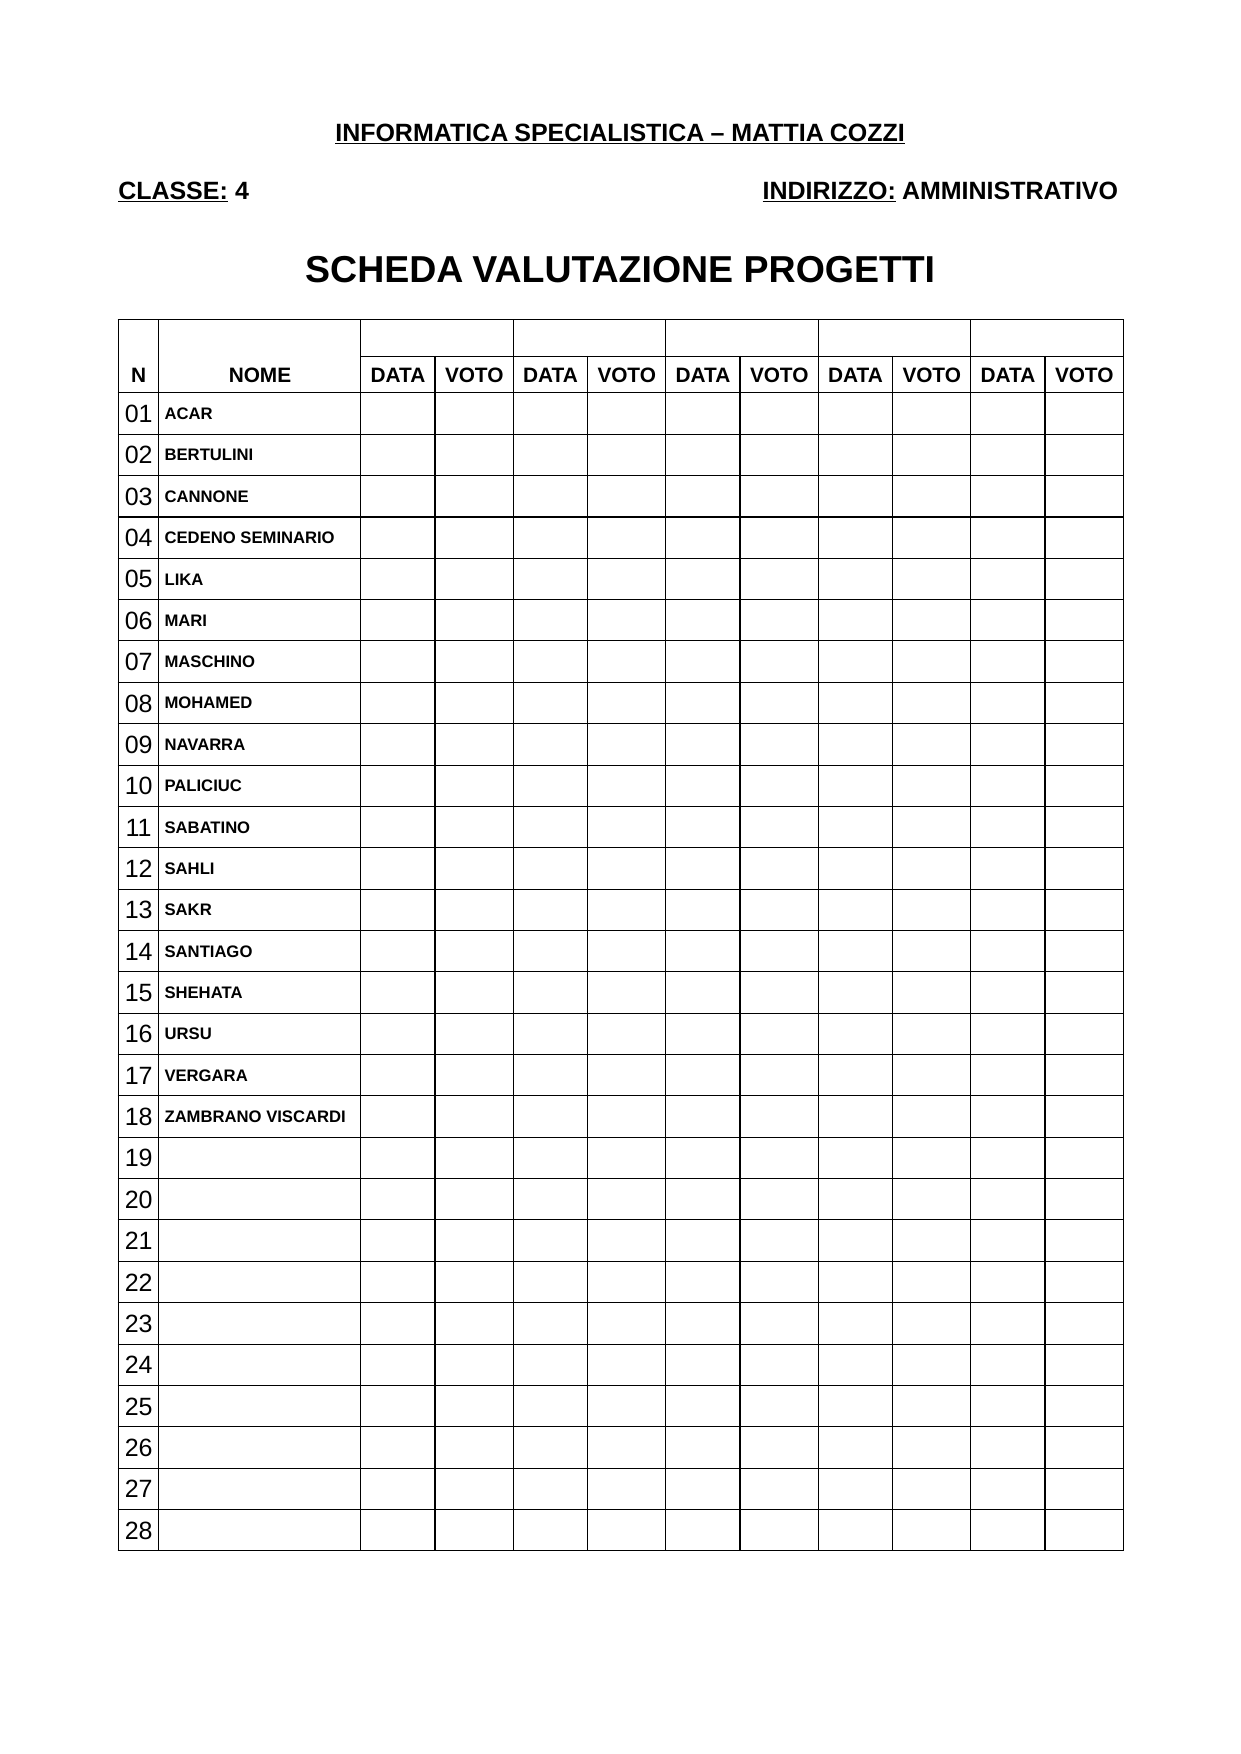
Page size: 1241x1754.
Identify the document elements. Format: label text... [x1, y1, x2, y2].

table_header [514, 320, 665, 356]
table_cell [666, 1510, 739, 1550]
table_cell [741, 1138, 818, 1178]
table_cell [514, 1055, 587, 1095]
table_cell [741, 1345, 818, 1385]
table_cell 08 [119, 683, 158, 723]
table_cell SANTIAGO [159, 931, 360, 971]
table_cell [361, 600, 434, 640]
table_cell SABATINO [159, 807, 360, 847]
table_cell BERTULINI [159, 435, 360, 475]
table_cell 04 [119, 518, 158, 558]
table_cell [588, 1179, 665, 1219]
table_cell [361, 435, 434, 475]
table_cell [588, 1427, 665, 1467]
table_cell [436, 1386, 513, 1426]
table_cell [666, 600, 739, 640]
table_cell [588, 641, 665, 682]
table_cell [819, 683, 892, 723]
table_cell CANNONE [159, 476, 360, 516]
table_cell SAKR [159, 890, 360, 930]
table_cell [971, 1138, 1044, 1178]
table_cell MASCHINO [159, 641, 360, 682]
table_cell [741, 518, 818, 558]
table_cell [361, 1427, 434, 1467]
table_cell [819, 1138, 892, 1178]
table_cell [361, 1179, 434, 1219]
table_cell [1046, 848, 1123, 888]
table_cell [666, 1345, 739, 1385]
table_cell [514, 600, 587, 640]
table_cell [666, 724, 739, 764]
table_cell [588, 807, 665, 847]
table_cell [893, 1014, 970, 1054]
table_cell [514, 1303, 587, 1343]
table_cell [666, 972, 739, 1013]
table_cell [361, 1138, 434, 1178]
table_cell [588, 1220, 665, 1261]
table_cell [514, 931, 587, 971]
table_cell [893, 807, 970, 847]
table_cell [588, 683, 665, 723]
table_cell [971, 435, 1044, 475]
table_cell [971, 1427, 1044, 1467]
table_cell [588, 1469, 665, 1509]
table_cell [971, 1303, 1044, 1343]
table_cell DATA [361, 357, 434, 392]
table_cell [361, 1386, 434, 1426]
table_cell [819, 435, 892, 475]
table_cell 11 [119, 807, 158, 847]
table_cell [436, 1014, 513, 1054]
table_cell [514, 393, 587, 434]
table_cell [361, 1262, 434, 1302]
table_cell [1046, 476, 1123, 516]
table_header [971, 320, 1123, 356]
table_cell ACAR [159, 393, 360, 434]
table_cell [971, 600, 1044, 640]
table_cell [666, 1220, 739, 1261]
table_cell [159, 1427, 360, 1467]
table_cell [514, 1469, 587, 1509]
table_cell [361, 641, 434, 682]
table_cell [1046, 1427, 1123, 1467]
table_cell [893, 1179, 970, 1219]
table_header NOME [159, 320, 360, 392]
table_cell [436, 1179, 513, 1219]
table_header [666, 320, 818, 356]
table_cell 26 [119, 1427, 158, 1467]
table_cell [588, 972, 665, 1013]
table_cell MARI [159, 600, 360, 640]
table_cell [819, 1427, 892, 1467]
table_cell [1046, 683, 1123, 723]
table_cell [436, 1427, 513, 1467]
table_cell [588, 1510, 665, 1550]
table_cell [971, 1262, 1044, 1302]
table_cell [361, 1303, 434, 1343]
table_cell [436, 1510, 513, 1550]
table_cell [1046, 518, 1123, 558]
table_cell [893, 1262, 970, 1302]
table_cell [514, 724, 587, 764]
table_cell [436, 600, 513, 640]
table_cell [819, 559, 892, 599]
table_cell [514, 641, 587, 682]
table_cell [514, 1220, 587, 1261]
table_cell [893, 1510, 970, 1550]
table_cell VOTO [893, 357, 970, 392]
table_cell [588, 724, 665, 764]
table_cell [666, 1055, 739, 1095]
table_cell [893, 724, 970, 764]
table_cell [1046, 641, 1123, 682]
table_cell [588, 393, 665, 434]
table_cell SAHLI [159, 848, 360, 888]
table_cell [666, 1386, 739, 1426]
table_cell [971, 1055, 1044, 1095]
table_header [819, 320, 970, 356]
table_cell [666, 807, 739, 847]
text INFORMATICA SPECIALISTICA – MATTIA COZZI [118, 118, 1122, 147]
table_cell [361, 1055, 434, 1095]
table_cell [819, 600, 892, 640]
table_cell [159, 1510, 360, 1550]
table_cell [971, 476, 1044, 516]
table_cell [893, 1138, 970, 1178]
table_cell [666, 559, 739, 599]
table_cell [1046, 1345, 1123, 1385]
table_cell [436, 1469, 513, 1509]
table_cell [819, 641, 892, 682]
table_cell [436, 1055, 513, 1095]
table_cell [436, 1345, 513, 1385]
table_cell [819, 1179, 892, 1219]
table_cell [666, 1014, 739, 1054]
table_cell [819, 1055, 892, 1095]
table_cell [588, 435, 665, 475]
table_cell [819, 1303, 892, 1343]
table_cell [436, 890, 513, 930]
table_cell [436, 559, 513, 599]
table_cell [893, 435, 970, 475]
table_cell [514, 476, 587, 516]
table_cell [893, 641, 970, 682]
table_cell [666, 766, 739, 806]
table_cell [514, 972, 587, 1013]
table_cell [971, 1179, 1044, 1219]
table_cell SHEHATA [159, 972, 360, 1013]
table_cell [514, 435, 587, 475]
table_cell [588, 1014, 665, 1054]
table_cell [971, 931, 1044, 971]
table_cell [436, 1220, 513, 1261]
table_cell [971, 1345, 1044, 1385]
table_cell [588, 1138, 665, 1178]
table_cell [436, 724, 513, 764]
table_cell [436, 1096, 513, 1137]
table_cell [436, 807, 513, 847]
table_cell [1046, 1055, 1123, 1095]
table_cell [971, 393, 1044, 434]
table_cell [971, 1469, 1044, 1509]
table_cell [436, 1303, 513, 1343]
table_cell [361, 393, 434, 434]
table_cell [514, 1014, 587, 1054]
table_cell [971, 807, 1044, 847]
table_cell [741, 1262, 818, 1302]
table_cell [514, 766, 587, 806]
table_cell 15 [119, 972, 158, 1013]
table_cell [436, 972, 513, 1013]
table_cell PALICIUC [159, 766, 360, 806]
table_cell [893, 1427, 970, 1467]
table_cell [819, 972, 892, 1013]
table_cell [893, 1386, 970, 1426]
table_cell [819, 931, 892, 971]
table_cell [159, 1138, 360, 1178]
table_cell 13 [119, 890, 158, 930]
table_cell [514, 807, 587, 847]
table_cell VOTO [741, 357, 818, 392]
table_cell [741, 931, 818, 971]
table_cell [588, 1345, 665, 1385]
table_cell [514, 518, 587, 558]
table_cell [361, 1510, 434, 1550]
table_cell MOHAMED [159, 683, 360, 723]
table_cell [361, 807, 434, 847]
table_cell [893, 931, 970, 971]
table_cell [666, 435, 739, 475]
table_cell [666, 1179, 739, 1219]
table_header N [119, 320, 158, 392]
table_cell [361, 931, 434, 971]
table_cell CEDENO SEMINARIO [159, 518, 360, 558]
table_cell 10 [119, 766, 158, 806]
table_cell [819, 724, 892, 764]
table_cell [893, 518, 970, 558]
table_cell [588, 1386, 665, 1426]
table_cell [1046, 393, 1123, 434]
table_cell ZAMBRANO VISCARDI [159, 1096, 360, 1137]
table_cell NAVARRA [159, 724, 360, 764]
table_cell 01 [119, 393, 158, 434]
table_cell [893, 1469, 970, 1509]
table_cell [971, 1096, 1044, 1137]
table_cell [971, 1014, 1044, 1054]
table_header [361, 320, 513, 356]
table_cell [436, 641, 513, 682]
table_cell [741, 972, 818, 1013]
table_cell [1046, 890, 1123, 930]
table_cell [514, 1386, 587, 1426]
table_cell VOTO [1046, 357, 1123, 392]
table_cell [819, 766, 892, 806]
table_cell [819, 890, 892, 930]
table_cell LIKA [159, 559, 360, 599]
table_cell [893, 393, 970, 434]
table_cell [741, 683, 818, 723]
table_cell [666, 393, 739, 434]
table_cell [361, 1220, 434, 1261]
table_cell [893, 890, 970, 930]
table_cell [514, 1345, 587, 1385]
table_cell 20 [119, 1179, 158, 1219]
table_cell [361, 724, 434, 764]
table_cell [361, 1096, 434, 1137]
table_cell 09 [119, 724, 158, 764]
table_cell [436, 683, 513, 723]
table_cell [741, 435, 818, 475]
table_cell [741, 1510, 818, 1550]
table_cell DATA [971, 357, 1044, 392]
table_cell [819, 1386, 892, 1426]
table_cell [666, 890, 739, 930]
table_cell [361, 559, 434, 599]
table_cell [741, 1179, 818, 1219]
table_cell VOTO [588, 357, 665, 392]
table_cell [361, 1345, 434, 1385]
table_cell [361, 518, 434, 558]
table_cell [741, 600, 818, 640]
table_cell 28 [119, 1510, 158, 1550]
table_cell [741, 1303, 818, 1343]
table_cell [436, 931, 513, 971]
table_cell [893, 1055, 970, 1095]
table_cell [893, 1220, 970, 1261]
table_cell [893, 972, 970, 1013]
table_cell [971, 1510, 1044, 1550]
table_cell [741, 1469, 818, 1509]
table_cell 14 [119, 931, 158, 971]
table_cell [893, 1345, 970, 1385]
table_cell [893, 476, 970, 516]
table_cell [436, 848, 513, 888]
table_cell 07 [119, 641, 158, 682]
table_cell [819, 1510, 892, 1550]
table_cell [666, 1138, 739, 1178]
table_cell 02 [119, 435, 158, 475]
table_cell [741, 890, 818, 930]
table_cell [819, 1220, 892, 1261]
table_cell [361, 766, 434, 806]
table_cell [361, 476, 434, 516]
table_cell [159, 1469, 360, 1509]
table_cell [741, 1096, 818, 1137]
table_cell [819, 1345, 892, 1385]
table_cell [159, 1303, 360, 1343]
table_cell 24 [119, 1345, 158, 1385]
table_cell [971, 724, 1044, 764]
table_cell [1046, 600, 1123, 640]
table_cell [1046, 724, 1123, 764]
table_cell 05 [119, 559, 158, 599]
table_cell [436, 1138, 513, 1178]
table_cell [588, 1096, 665, 1137]
table_cell [741, 393, 818, 434]
table_cell [741, 1220, 818, 1261]
table_cell 03 [119, 476, 158, 516]
table_cell [514, 890, 587, 930]
table_cell [588, 1055, 665, 1095]
table_cell [436, 476, 513, 516]
table_cell 23 [119, 1303, 158, 1343]
table_cell [666, 1427, 739, 1467]
table_cell VOTO [436, 357, 513, 392]
table_cell [588, 766, 665, 806]
table_cell [819, 518, 892, 558]
table_cell [436, 435, 513, 475]
table_cell [741, 1014, 818, 1054]
table_cell [514, 1427, 587, 1467]
table_cell [1046, 559, 1123, 599]
table_cell [741, 807, 818, 847]
table_cell [971, 1386, 1044, 1426]
table_cell [971, 890, 1044, 930]
table_cell [741, 848, 818, 888]
table_cell [361, 1014, 434, 1054]
table_cell [436, 1262, 513, 1302]
table_cell [1046, 1138, 1123, 1178]
table_cell [588, 559, 665, 599]
table_cell [1046, 1179, 1123, 1219]
table_cell [1046, 1262, 1123, 1302]
table_cell [514, 848, 587, 888]
table_cell [1046, 1220, 1123, 1261]
table_cell [666, 931, 739, 971]
table_cell 16 [119, 1014, 158, 1054]
table_cell [741, 1427, 818, 1467]
table_cell [514, 1179, 587, 1219]
table_cell [514, 1096, 587, 1137]
table_cell [514, 1262, 587, 1302]
table_cell [893, 766, 970, 806]
table_cell [893, 848, 970, 888]
table_cell [1046, 766, 1123, 806]
table_cell [893, 559, 970, 599]
table_cell 12 [119, 848, 158, 888]
table_cell [971, 972, 1044, 1013]
table_cell [741, 766, 818, 806]
table_cell [361, 972, 434, 1013]
table_cell [971, 559, 1044, 599]
table_cell [666, 641, 739, 682]
table_cell [666, 1303, 739, 1343]
table_cell [819, 1096, 892, 1137]
table_cell [588, 600, 665, 640]
table_cell [819, 807, 892, 847]
table_cell [741, 641, 818, 682]
table_cell 06 [119, 600, 158, 640]
table_cell [436, 518, 513, 558]
table_cell [159, 1179, 360, 1219]
table_cell [971, 641, 1044, 682]
table_cell [666, 848, 739, 888]
table_cell VERGARA [159, 1055, 360, 1095]
table_cell [1046, 1014, 1123, 1054]
table_cell 19 [119, 1138, 158, 1178]
table_cell [588, 931, 665, 971]
table_cell [1046, 1510, 1123, 1550]
table_cell [588, 1262, 665, 1302]
table_cell [819, 1262, 892, 1302]
table_cell [893, 683, 970, 723]
text CLASSE: 4 INDIRIZZO: AMMINISTRATIVO [118, 176, 1122, 204]
table_cell [893, 1303, 970, 1343]
table_cell [1046, 1096, 1123, 1137]
table_cell [819, 1014, 892, 1054]
table_cell [666, 476, 739, 516]
table_cell 27 [119, 1469, 158, 1509]
table_cell [159, 1220, 360, 1261]
table_cell [741, 1055, 818, 1095]
table_cell [588, 848, 665, 888]
table_cell [588, 476, 665, 516]
table_cell [361, 1469, 434, 1509]
table_cell [1046, 972, 1123, 1013]
table_cell DATA [514, 357, 587, 392]
table_cell 21 [119, 1220, 158, 1261]
table_cell [1046, 807, 1123, 847]
table_cell URSU [159, 1014, 360, 1054]
table_cell 25 [119, 1386, 158, 1426]
table_cell [741, 724, 818, 764]
table_cell [666, 1469, 739, 1509]
table_cell [588, 518, 665, 558]
table_cell 18 [119, 1096, 158, 1137]
table_cell [514, 1138, 587, 1178]
table_cell DATA [666, 357, 739, 392]
table_cell [666, 1262, 739, 1302]
table_cell [436, 393, 513, 434]
table_cell [159, 1345, 360, 1385]
table_cell [1046, 1386, 1123, 1426]
table_cell [819, 848, 892, 888]
table_cell [1046, 1303, 1123, 1343]
table_cell [436, 766, 513, 806]
table_cell [666, 518, 739, 558]
table_cell 22 [119, 1262, 158, 1302]
table_cell [514, 1510, 587, 1550]
table_cell [666, 1096, 739, 1137]
table_cell [361, 890, 434, 930]
table_cell [514, 559, 587, 599]
table_cell [971, 683, 1044, 723]
table_cell [1046, 931, 1123, 971]
table_cell [741, 1386, 818, 1426]
table_cell [1046, 1469, 1123, 1509]
table_cell [971, 518, 1044, 558]
table_cell [514, 683, 587, 723]
table_cell [893, 600, 970, 640]
table_cell [666, 683, 739, 723]
table_cell [971, 848, 1044, 888]
table_cell 17 [119, 1055, 158, 1095]
table_cell DATA [819, 357, 892, 392]
table_cell [1046, 435, 1123, 475]
table_cell [819, 476, 892, 516]
table_cell [159, 1386, 360, 1426]
table_cell [741, 559, 818, 599]
table_cell [361, 683, 434, 723]
table_cell [893, 1096, 970, 1137]
table_cell [361, 848, 434, 888]
text SCHEDA VALUTAZIONE PROGETTI [118, 247, 1122, 291]
table_cell [588, 1303, 665, 1343]
table_cell [588, 890, 665, 930]
table_cell [819, 1469, 892, 1509]
table_cell [819, 393, 892, 434]
table_cell [971, 1220, 1044, 1261]
table_cell [741, 476, 818, 516]
table_cell [159, 1262, 360, 1302]
table_cell [971, 766, 1044, 806]
